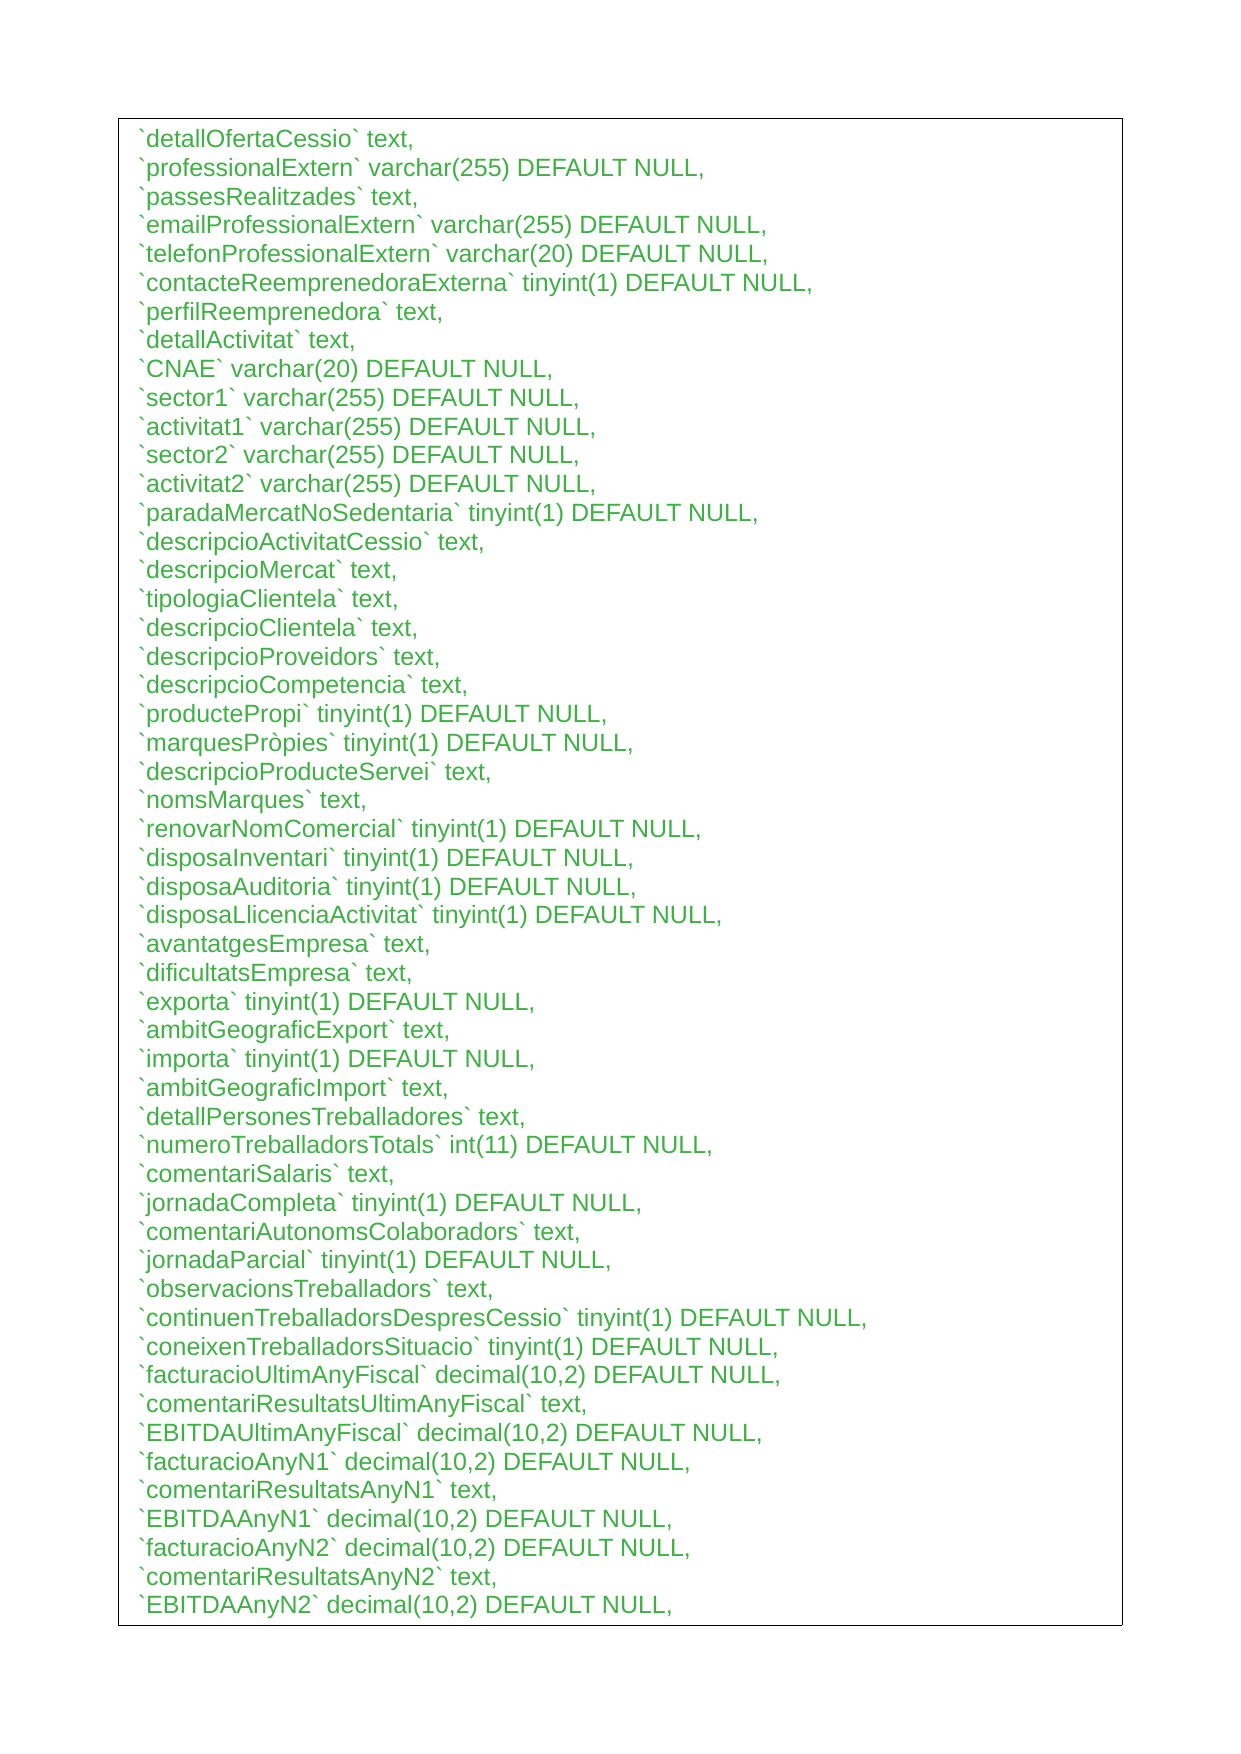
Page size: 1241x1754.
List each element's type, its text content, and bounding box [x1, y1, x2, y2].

table_header `detallOfertaCessio` text, `professionalExtern` varchar(255) DEFAULT NULL, `passesRealitzades` text, `emailProfessionalExtern` varchar(255) DEFAULT NULL, `telefonProfessionalExtern` varchar(20) DEFAULT NULL, `contacteReemprenedoraExterna` tinyint(1) DEFAULT NULL, `perfilReemprenedora` text, `detallActivitat` text, `CNAE` varchar(20) DEFAULT NULL, `sector1` varchar(255) DEFAULT NULL, `activitat1` varchar(255) DEFAULT NULL, `sector2` varchar(255) DEFAULT NULL, `activitat2` varchar(255) DEFAULT NULL, `paradaMercatNoSedentaria` tinyint(1) DEFAULT NULL, `descripcioActivitatCessio` text, `descripcioMercat` text, `tipologiaClientela` text, `descripcioClientela` text, `descripcioProveidors` text, `descripcioCompetencia` text, `productePropi` tinyint(1) DEFAULT NULL, `marquesPròpies` tinyint(1) DEFAULT NULL, `descripcioProducteServei` text, `nomsMarques` text, `renovarNomComercial` tinyint(1) DEFAULT NULL, `disposaInventari` tinyint(1) DEFAULT NULL, `disposaAuditoria` tinyint(1) DEFAULT NULL, `disposaLlicenciaActivitat` tinyint(1) DEFAULT NULL, `avantatgesEmpresa` text, `dificultatsEmpresa` text, `exporta` tinyint(1) DEFAULT NULL, `ambitGeograficExport` text, `importa` tinyint(1) DEFAULT NULL, `ambitGeograficImport` text, `detallPersonesTreballadores` text, `numeroTreballadorsTotals` int(11) DEFAULT NULL, `comentariSalaris` text, `jornadaCompleta` tinyint(1) DEFAULT NULL, `comentariAutonomsColaboradors` text, `jornadaParcial` tinyint(1) DEFAULT NULL, `observacionsTreballadors` text, `continuenTreballadorsDespresCessio` tinyint(1) DEFAULT NULL, `coneixenTreballadorsSituacio` tinyint(1) DEFAULT NULL, `facturacioUltimAnyFiscal` decimal(10,2) DEFAULT NULL, `comentariResultatsUltimAnyFiscal` text, `EBITDAUltimAnyFiscal` decimal(10,2) DEFAULT NULL, `facturacioAnyN1` decimal(10,2) DEFAULT NULL, `comentariResultatsAnyN1` text, `EBITDAAnyN1` decimal(10,2) DEFAULT NULL, `facturacioAnyN2` decimal(10,2) DEFAULT NULL, `comentariResultatsAnyN2` text, `EBITDAAnyN2` decimal(10,2) DEFAULT NULL, [119, 119, 1122, 1625]
